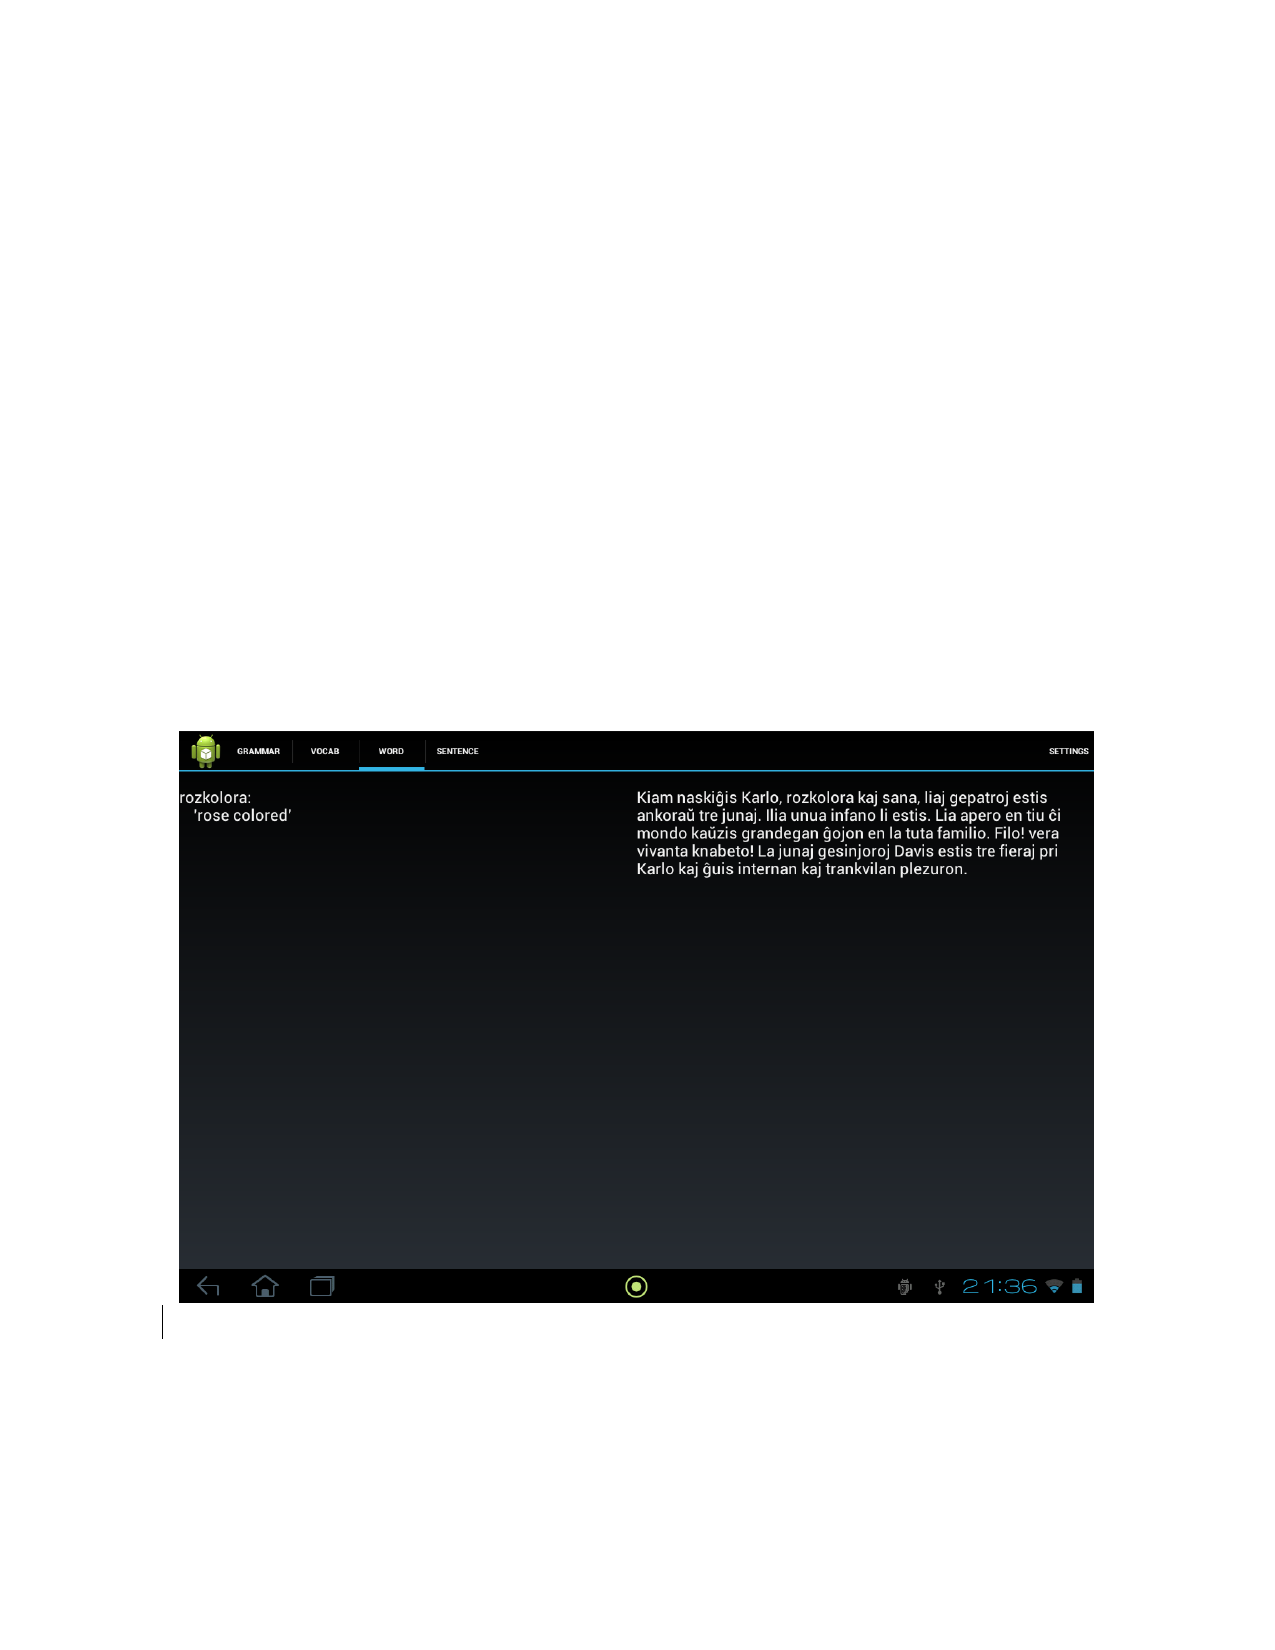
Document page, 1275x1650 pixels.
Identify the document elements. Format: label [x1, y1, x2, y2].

picture [179, 731, 1094, 1303]
